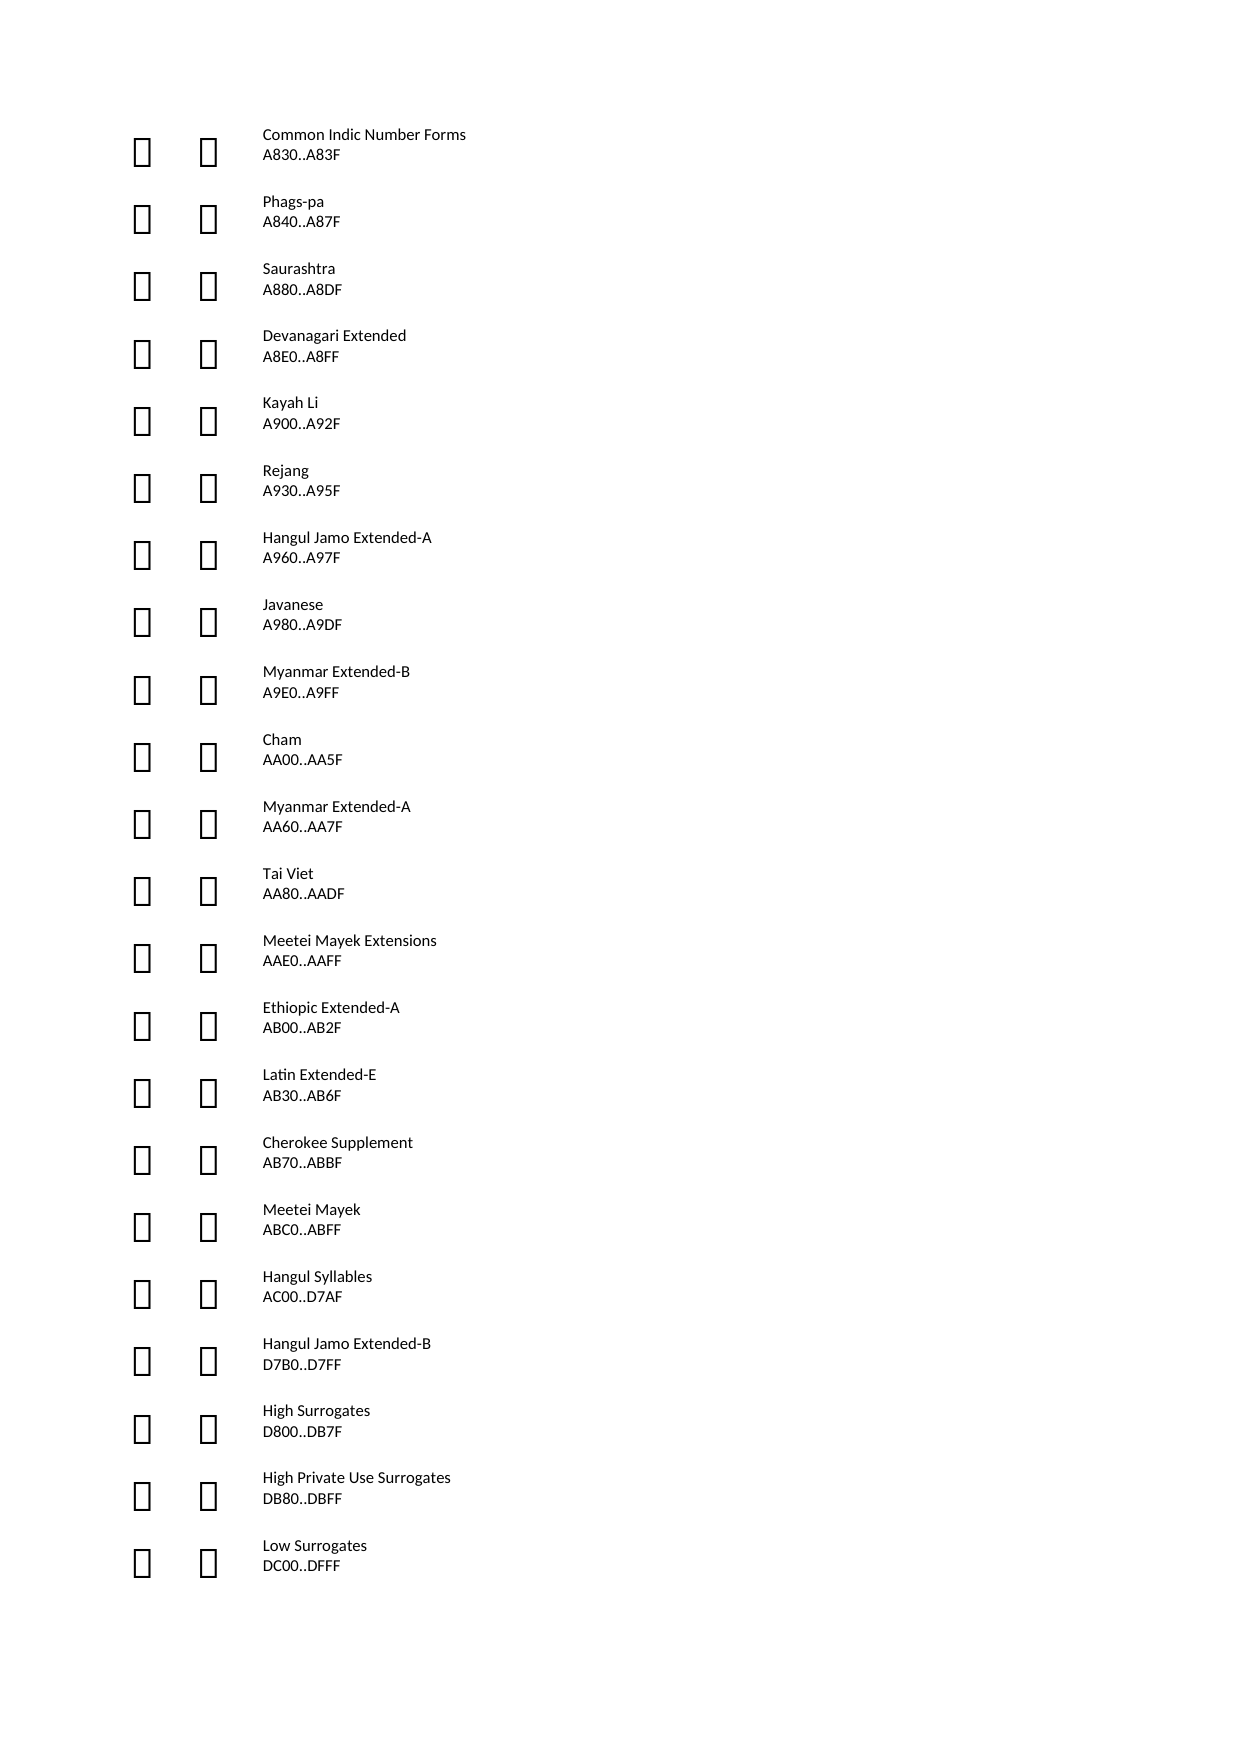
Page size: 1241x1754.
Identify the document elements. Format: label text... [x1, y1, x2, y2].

table_cell Hangul Jamo Extended-A A960..A97F [251, 521, 643, 588]
table_cell 󷒎 [185, 857, 251, 924]
table_cell 󷊘 [118, 1529, 184, 1596]
table_cell Tai Viet AA80..AADF [251, 857, 643, 924]
table_cell 󷒗 [185, 1462, 251, 1529]
table_cell 󷒑 [185, 1059, 251, 1126]
table_cell Cham AA00..AA5F [251, 723, 643, 790]
table_cell 󷊓 [118, 1193, 184, 1260]
table_cell 󷊑 [118, 1059, 184, 1126]
table_cell 󷒌 [185, 723, 251, 790]
table_cell 󷒄 [185, 185, 251, 252]
table_cell 󷒔 [185, 1260, 251, 1327]
table_cell Latin Extended-E AB30..AB6F [251, 1059, 643, 1126]
table_cell High Private Use Surrogates DB80..DBFF [251, 1462, 643, 1529]
table_cell 󷊋 [118, 656, 184, 723]
table_cell Myanmar Extended-B A9E0..A9FF [251, 656, 643, 723]
table_cell 󷒖 [185, 1395, 251, 1462]
table_cell 󷊒 [118, 1126, 184, 1193]
table_cell 󷊆 [118, 320, 184, 387]
table_cell 󷊈 [118, 454, 184, 521]
table_cell 󷊕 [118, 1328, 184, 1395]
table_cell 󷊇 [118, 387, 184, 454]
table_cell High Surrogates D800..DB7F [251, 1395, 643, 1462]
table_cell 󷒏 [185, 924, 251, 992]
table_cell Ethiopic Extended-A AB00..AB2F [251, 992, 643, 1059]
table_cell 󷊃 [118, 118, 184, 185]
table_cell 󷒓 [185, 1193, 251, 1260]
table_cell 󷒆 [185, 320, 251, 387]
table_cell 󷊔 [118, 1260, 184, 1327]
table_cell Rejang A930..A95F [251, 454, 643, 521]
table_cell Hangul Syllables AC00..D7AF [251, 1260, 643, 1327]
table_cell 󷊌 [118, 723, 184, 790]
table_cell Cherokee Supplement AB70..ABBF [251, 1126, 643, 1193]
table_cell Javanese A980..A9DF [251, 589, 643, 656]
table_cell 󷊐 [118, 992, 184, 1059]
table_cell Devanagari Extended A8E0..A8FF [251, 320, 643, 387]
table_cell Myanmar Extended-A AA60..AA7F [251, 790, 643, 857]
table_cell 󷒊 [185, 589, 251, 656]
table_cell 󷊍 [118, 790, 184, 857]
table_cell 󷊅 [118, 253, 184, 320]
table_cell 󷊏 [118, 924, 184, 992]
table_cell 󷒅 [185, 253, 251, 320]
table_cell Saurashtra A880..A8DF [251, 253, 643, 320]
table_cell 󷊖 [118, 1395, 184, 1462]
table_cell 󷒈 [185, 454, 251, 521]
table_cell 󷊊 [118, 589, 184, 656]
table_cell 󷊗 [118, 1462, 184, 1529]
table_cell Phags-pa A840..A87F [251, 185, 643, 252]
table_cell 󷒍 [185, 790, 251, 857]
table_cell 󷊄 [118, 185, 184, 252]
table_cell 󷒘 [185, 1529, 251, 1596]
table_cell Hangul Jamo Extended-B D7B0..D7FF [251, 1328, 643, 1395]
table_cell Meetei Mayek Extensions AAE0..AAFF [251, 924, 643, 992]
table_cell 󷒇 [185, 387, 251, 454]
table_cell 󷒒 [185, 1126, 251, 1193]
table_cell Common Indic Number Forms A830..A83F [251, 118, 643, 185]
table_cell 󷒃 [185, 118, 251, 185]
table_cell Kayah Li A900..A92F [251, 387, 643, 454]
table_cell 󷒉 [185, 521, 251, 588]
table_cell 󷒕 [185, 1328, 251, 1395]
table_cell Meetei Mayek ABC0..ABFF [251, 1193, 643, 1260]
table_cell 󷒋 [185, 656, 251, 723]
table_cell Low Surrogates DC00..DFFF [251, 1529, 643, 1596]
table_cell 󷊉 [118, 521, 184, 588]
table_cell 󷒐 [185, 992, 251, 1059]
table_cell 󷊎 [118, 857, 184, 924]
